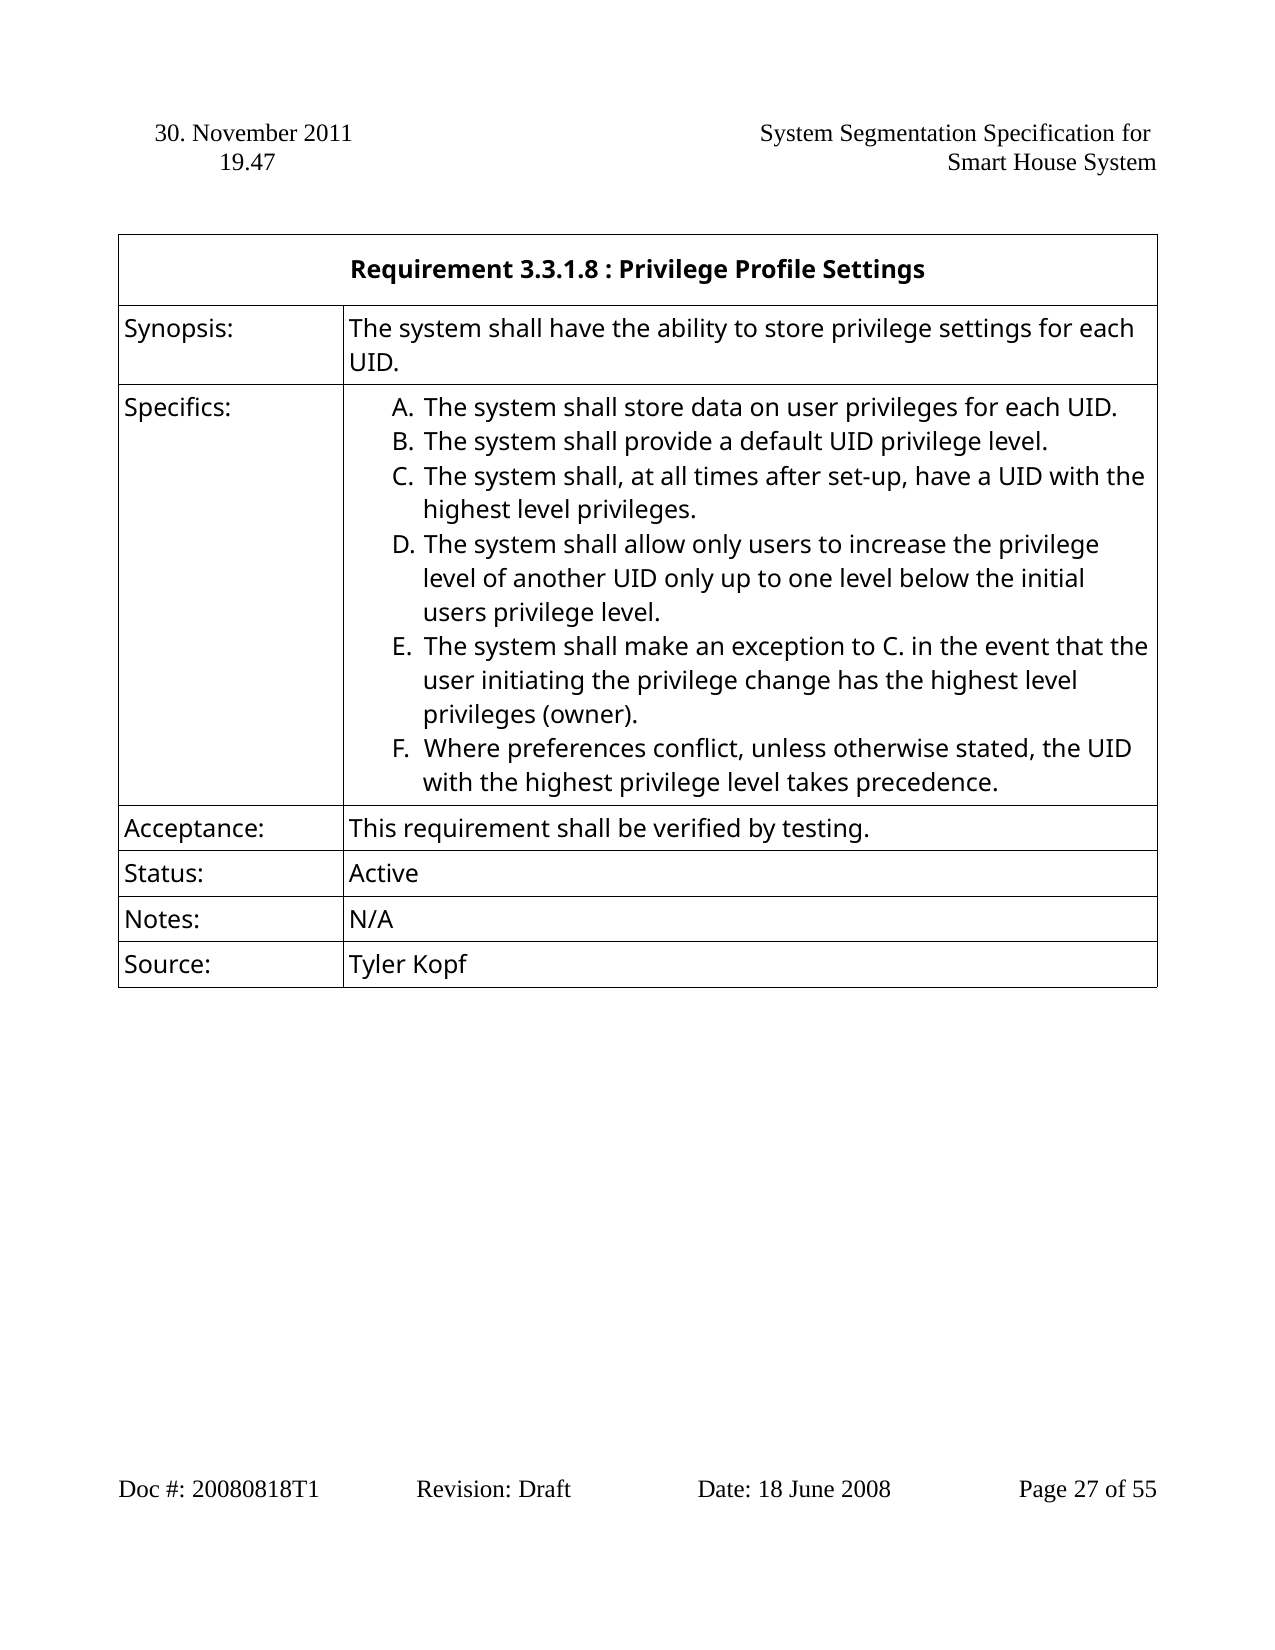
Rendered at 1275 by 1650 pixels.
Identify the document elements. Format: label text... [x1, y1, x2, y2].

table_cell Acceptance: [119, 806, 343, 850]
table_cell Synopsis: [119, 306, 343, 384]
table_header Requirement 3.3.1.8 : Privilege Profile Settings [119, 235, 1157, 304]
table_cell Specifics: [119, 385, 343, 804]
table_cell The system shall store data on user privileges for each UID. The system shall provide a default UID privilege level. The system shall, at all times after set-up, have a UID with the highest level privileges. The system shall allow only users to increase the privilege level of another UID only up to one level below the initial users privilege level. The system shall make an exception to C. in the event that the user initiating the privilege change has the highest level privileges (owner). Where preferences conflict, unless otherwise stated, the UID with the highest privilege level takes precedence. [344, 385, 1157, 804]
table_cell Tyler Kopf [344, 942, 1157, 987]
table_cell This requirement shall be verified by testing. [344, 806, 1157, 850]
table_cell N/A [344, 897, 1157, 941]
table_cell Notes: [119, 897, 343, 941]
table_cell Status: [119, 851, 343, 896]
table_cell The system shall have the ability to store privilege settings for each UID. [344, 306, 1157, 384]
table_cell Source: [119, 942, 343, 987]
table_cell Active [344, 851, 1157, 896]
